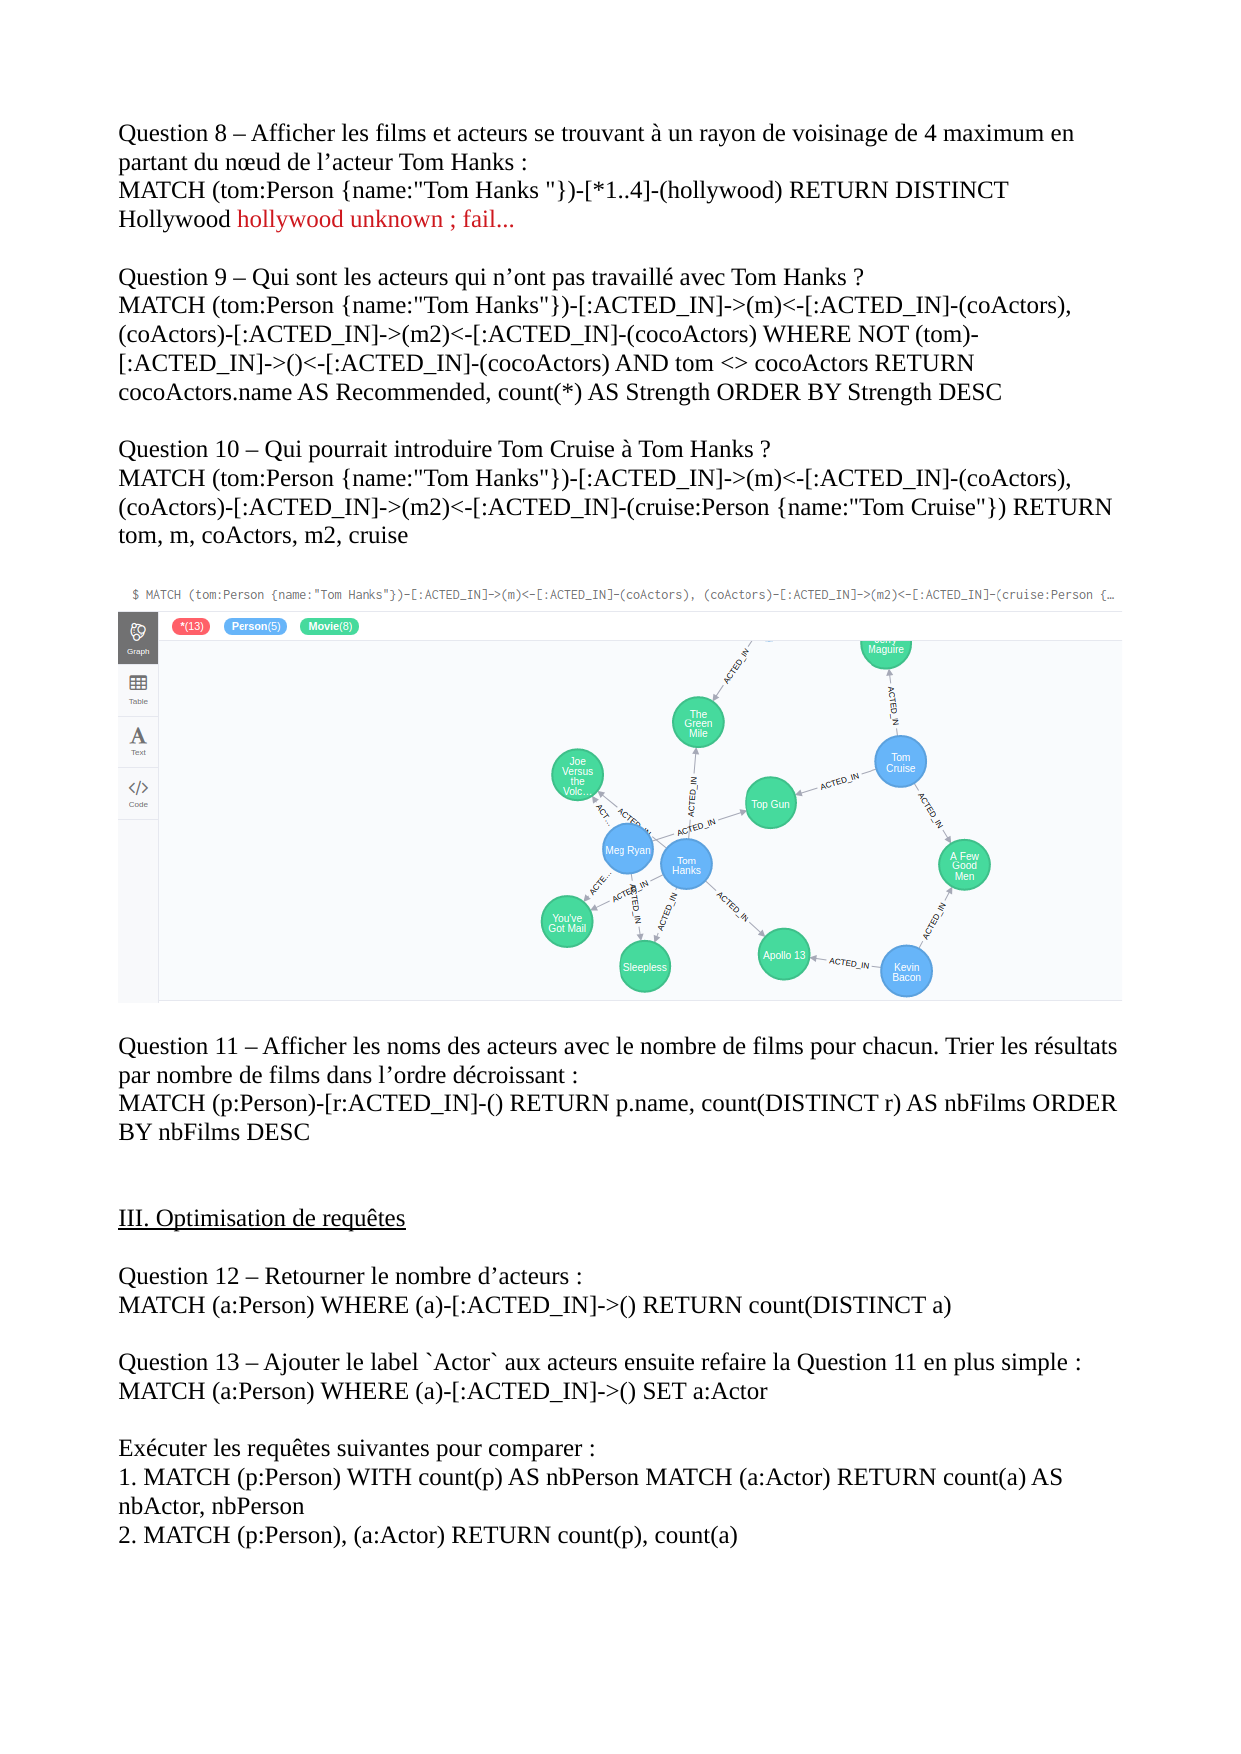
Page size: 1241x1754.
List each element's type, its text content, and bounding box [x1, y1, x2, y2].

text MATCH (tom:Person {name:"Tom Hanks"})-[:ACTED_IN]->(m)<-[:ACTED_IN]-(coActors), (coActors)-[:ACTED_IN]->(m2)<-[:ACTED_IN]-(cocoActors) WHERE NOT (tom)-[:ACTED_IN]->()<-[:ACTED_IN]-(cocoActors) AND tom <> cocoActors RETURN cocoActors.name AS Recommended, count(*) AS Strength ORDER BY Strength DESC [118, 291, 1122, 406]
text 1. MATCH (p:Person) WITH count(p) AS nbPerson MATCH (a:Actor) RETURN count(a) AS nbActor, nbPerson [118, 1462, 1122, 1520]
text Question 12 – Retourner le nombre d’acteurs : [118, 1261, 1122, 1290]
picture [118, 578, 1123, 1003]
text MATCH (tom:Person {name:"Tom Hanks "})-[*1..4]-(hollywood) RETURN DISTINCT Hollywood hollywood unknown ; fail... [118, 176, 1122, 233]
text MATCH (tom:Person {name:"Tom Hanks"})-[:ACTED_IN]->(m)<-[:ACTED_IN]-(coActors), (coActors)-[:ACTED_IN]->(m2)<-[:ACTED_IN]-(cruise:Person {name:"Tom Cruise"}) RETURN tom, m, coActors, m2, cruise [118, 463, 1122, 549]
text Question 9 – Qui sont les acteurs qui n’ont pas travaillé avec Tom Hanks ? [118, 262, 1122, 291]
text 2. MATCH (p:Person), (a:Actor) RETURN count(p), count(a) [118, 1520, 1122, 1548]
text Question 13 – Ajouter le label `Actor` aux acteurs ensuite refaire la Question 11 en plus simple : MATCH (a:Person) WHERE (a)-[:ACTED_IN]->() SET a:Actor [118, 1347, 1122, 1405]
text Exécuter les requêtes suivantes pour comparer : [118, 1433, 1122, 1462]
text Question 11 – Afficher les noms des acteurs avec le nombre de films pour chacun. Trier les résultats par nombre de films dans l’ordre décroissant : [118, 1031, 1122, 1088]
text MATCH (p:Person)-[r:ACTED_IN]-() RETURN p.name, count(DISTINCT r) AS nbFilms ORDER BY nbFilms DESC [118, 1088, 1122, 1146]
text III. Optimisation de requêtes [118, 1203, 1122, 1232]
text Question 10 – Qui pourrait introduire Tom Cruise à Tom Hanks ? [118, 434, 1122, 463]
text MATCH (a:Person) WHERE (a)-[:ACTED_IN]->() RETURN count(DISTINCT a) [118, 1290, 1122, 1318]
text Question 8 – Afficher les films et acteurs se trouvant à un rayon de voisinage de 4 maximum en partant du nœud de l’acteur Tom Hanks : [118, 118, 1122, 176]
